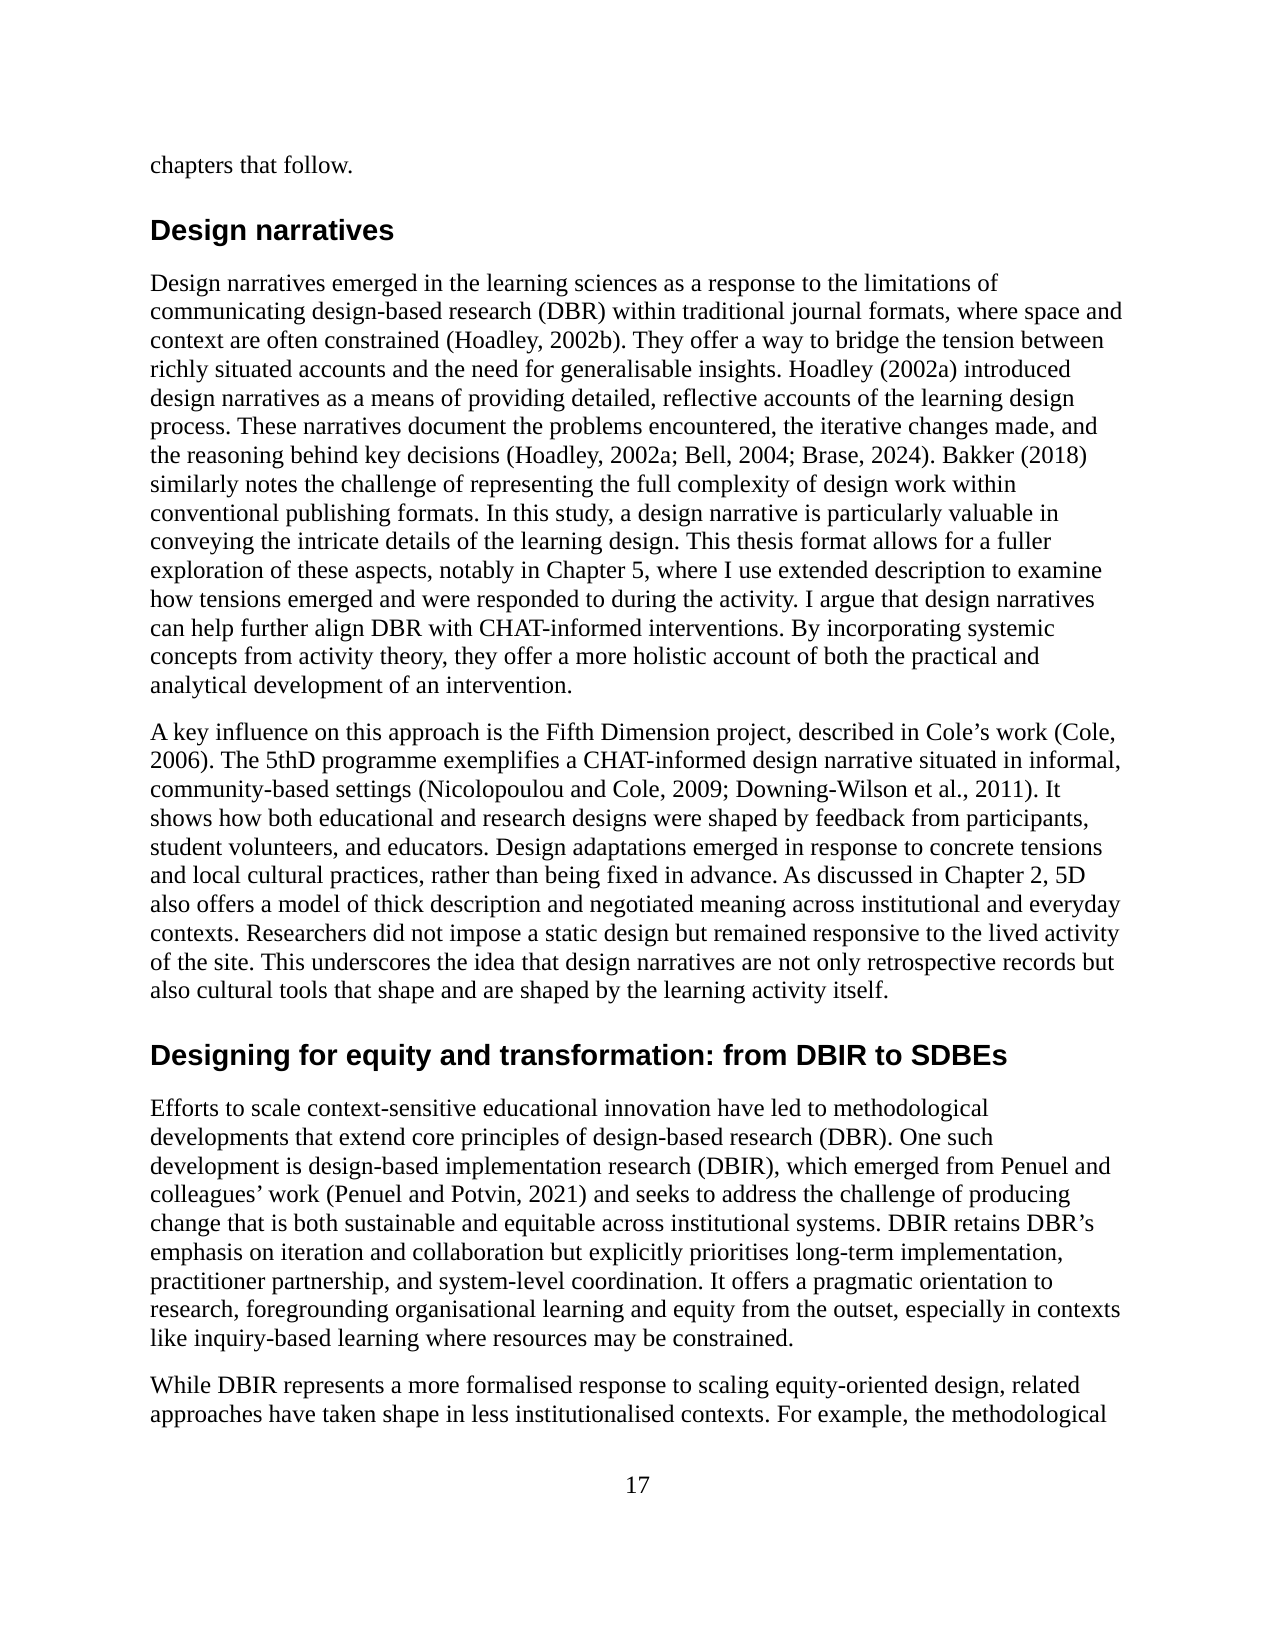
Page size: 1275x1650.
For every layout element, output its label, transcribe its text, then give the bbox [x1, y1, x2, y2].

text A key influence on this approach is the Fifth Dimension project, described in Cole’s work (Cole, 2006). The 5thD programme exemplifies a CHAT-informed design narrative situated in informal, community-based settings (Nicolopoulou and Cole, 2009; Downing-Wilson et al., 2011). It shows how both educational and research designs were shaped by feedback from participants, student volunteers, and educators. Design adaptations emerged in response to concrete tensions and local cultural practices, rather than being fixed in advance. As discussed in Chapter 2, 5D also offers a model of thick description and negotiated meaning across institutional and everyday contexts. Researchers did not impose a static design but remained responsive to the lived activity of the site. This underscores the idea that design narratives are not only retrospective records but also cultural tools that shape and are shaped by the learning activity itself. [150, 717, 1125, 1004]
subtitle Design narratives [150, 213, 1125, 246]
text Design narratives emerged in the learning sciences as a response to the limitations of communicating design-based research (DBR) within traditional journal formats, where space and context are often constrained (Hoadley, 2002b). They offer a way to bridge the tension between richly situated accounts and the need for generalisable insights. Hoadley (2002a) introduced design narratives as a means of providing detailed, reflective accounts of the learning design process. These narratives document the problems encountered, the iterative changes made, and the reasoning behind key decisions (Hoadley, 2002a; Bell, 2004; Brase, 2024). Bakker (2018) similarly notes the challenge of representing the full complexity of design work within conventional publishing formats. In this study, a design narrative is particularly valuable in conveying the intricate details of the learning design. This thesis format allows for a fuller exploration of these aspects, notably in Chapter 5, where I use extended description to examine how tensions emerged and were responded to during the activity. I argue that design narratives can help further align DBR with CHAT-informed interventions. By incorporating systemic concepts from activity theory, they offer a more holistic account of both the practical and analytical development of an intervention. [150, 268, 1125, 699]
text Efforts to scale context-sensitive educational innovation have led to methodological developments that extend core principles of design-based research (DBR). One such development is design-based implementation research (DBIR), which emerged from Penuel and colleagues’ work (Penuel and Potvin, 2021) and seeks to address the challenge of producing change that is both sustainable and equitable across institutional systems. DBIR retains DBR’s emphasis on iteration and collaboration but explicitly prioritises long-term implementation, practitioner partnership, and system-level coordination. It offers a pragmatic orientation to research, foregrounding organisational learning and equity from the outset, especially in contexts like inquiry-based learning where resources may be constrained. [150, 1093, 1125, 1352]
text While DBIR represents a more formalised response to scaling equity-oriented design, related approaches have taken shape in less institutionalised contexts. For example, the methodological [150, 1370, 1125, 1427]
subtitle Designing for equity and transformation: from DBIR to SDBEs [150, 1038, 1125, 1072]
text chapters that follow. [150, 150, 1125, 179]
